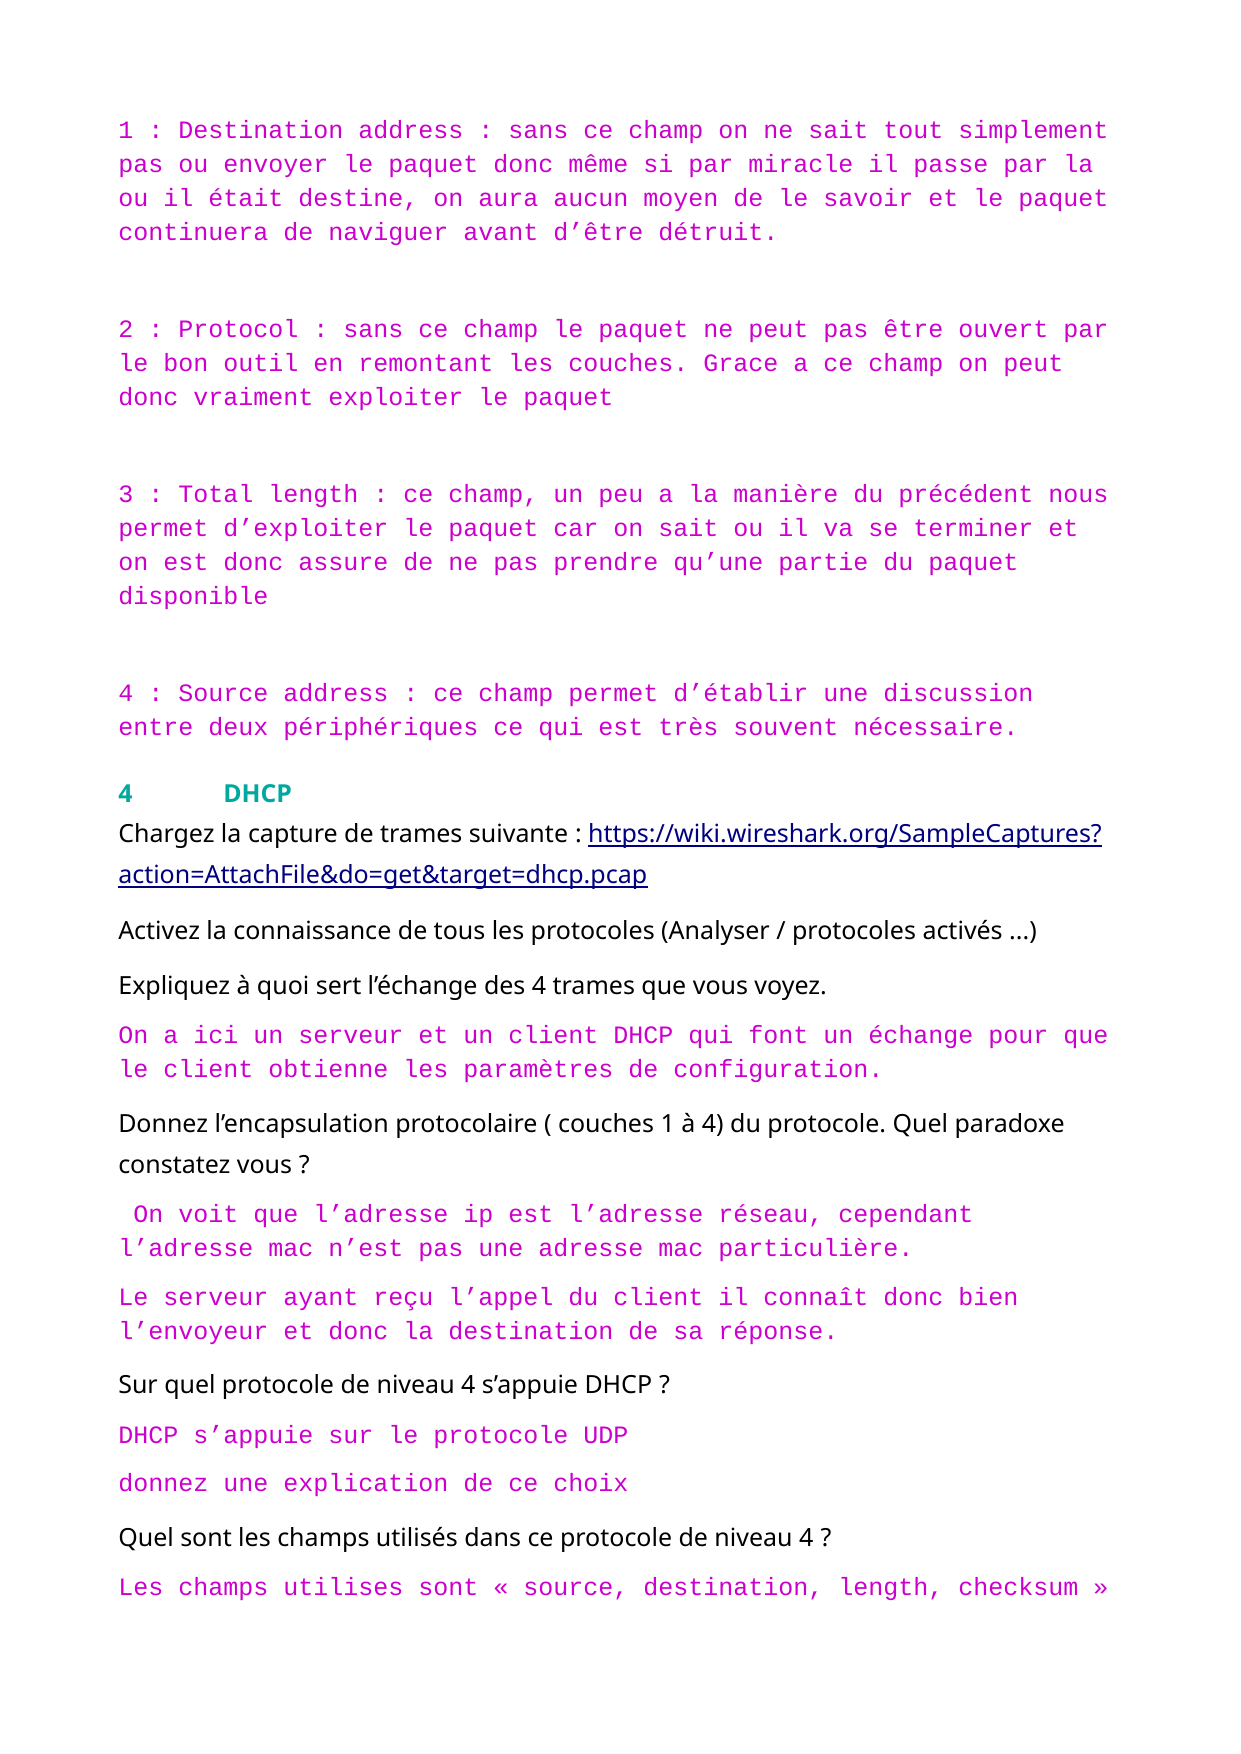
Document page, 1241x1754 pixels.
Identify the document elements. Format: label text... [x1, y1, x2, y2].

text On voit que l’adresse ip est l’adresse réseau, cependant l’adresse mac n’est pas une adresse mac particulière. [118, 1202, 1122, 1264]
text DHCP s’appuie sur le protocole UDP [118, 1422, 1122, 1451]
text 1 : Destination address : sans ce champ on ne sait tout simplement pas ou envoyer le paquet donc même si par miracle il passe par la ou il était destine, on aura aucun moyen de le savoir et le paquet continuera de naviguer avant d’être détruit. [118, 118, 1122, 248]
text 3 : Total length : ce champ, un peu a la manière du précédent nous permet d’exploiter le paquet car on sait ou il va se terminer et on est donc assure de ne pas prendre qu’une partie du paquet disponible [118, 482, 1122, 612]
subtitle DHCP [118, 776, 1122, 810]
text 4 : Source address : ce champ permet d’établir une discussion entre deux périphériques ce qui est très souvent nécessaire. [118, 681, 1122, 743]
text Chargez la capture de trames suivante : https://wiki.wireshark.org/SampleCaptures?action=AttachFile&do=get&target=dhcp.pcap [118, 816, 1122, 891]
text 2 : Protocol : sans ce champ le paquet ne peut pas être ouvert par le bon outil en remontant les couches. Grace a ce champ on peut donc vraiment exploiter le paquet [118, 317, 1122, 413]
text On a ici un serveur et un client DHCP qui font un échange pour que le client obtienne les paramètres de configuration. [118, 1023, 1122, 1085]
text Activez la connaissance de tous les protocoles (Analyser / protocoles activés ...) [118, 912, 1122, 946]
text Expliquez à quoi sert l’échange des 4 trames que vous voyez. [118, 968, 1122, 1002]
text Le serveur ayant reçu l’appel du client il connaît donc bien l’envoyeur et donc la destination de sa réponse. [118, 1284, 1122, 1347]
text Les champs utilises sont « source, destination, length, checksum » [118, 1575, 1122, 1603]
text Donnez l’encapsulation protocolaire ( couches 1 à 4) du protocole. Quel paradoxe constatez vous ? [118, 1106, 1122, 1181]
text Quel sont les champs utilisés dans ce protocole de niveau 4 ? [118, 1519, 1122, 1554]
text Sur quel protocole de niveau 4 s’appuie DHCP ? [118, 1367, 1122, 1401]
text donnez une explication de ce choix [118, 1471, 1122, 1499]
